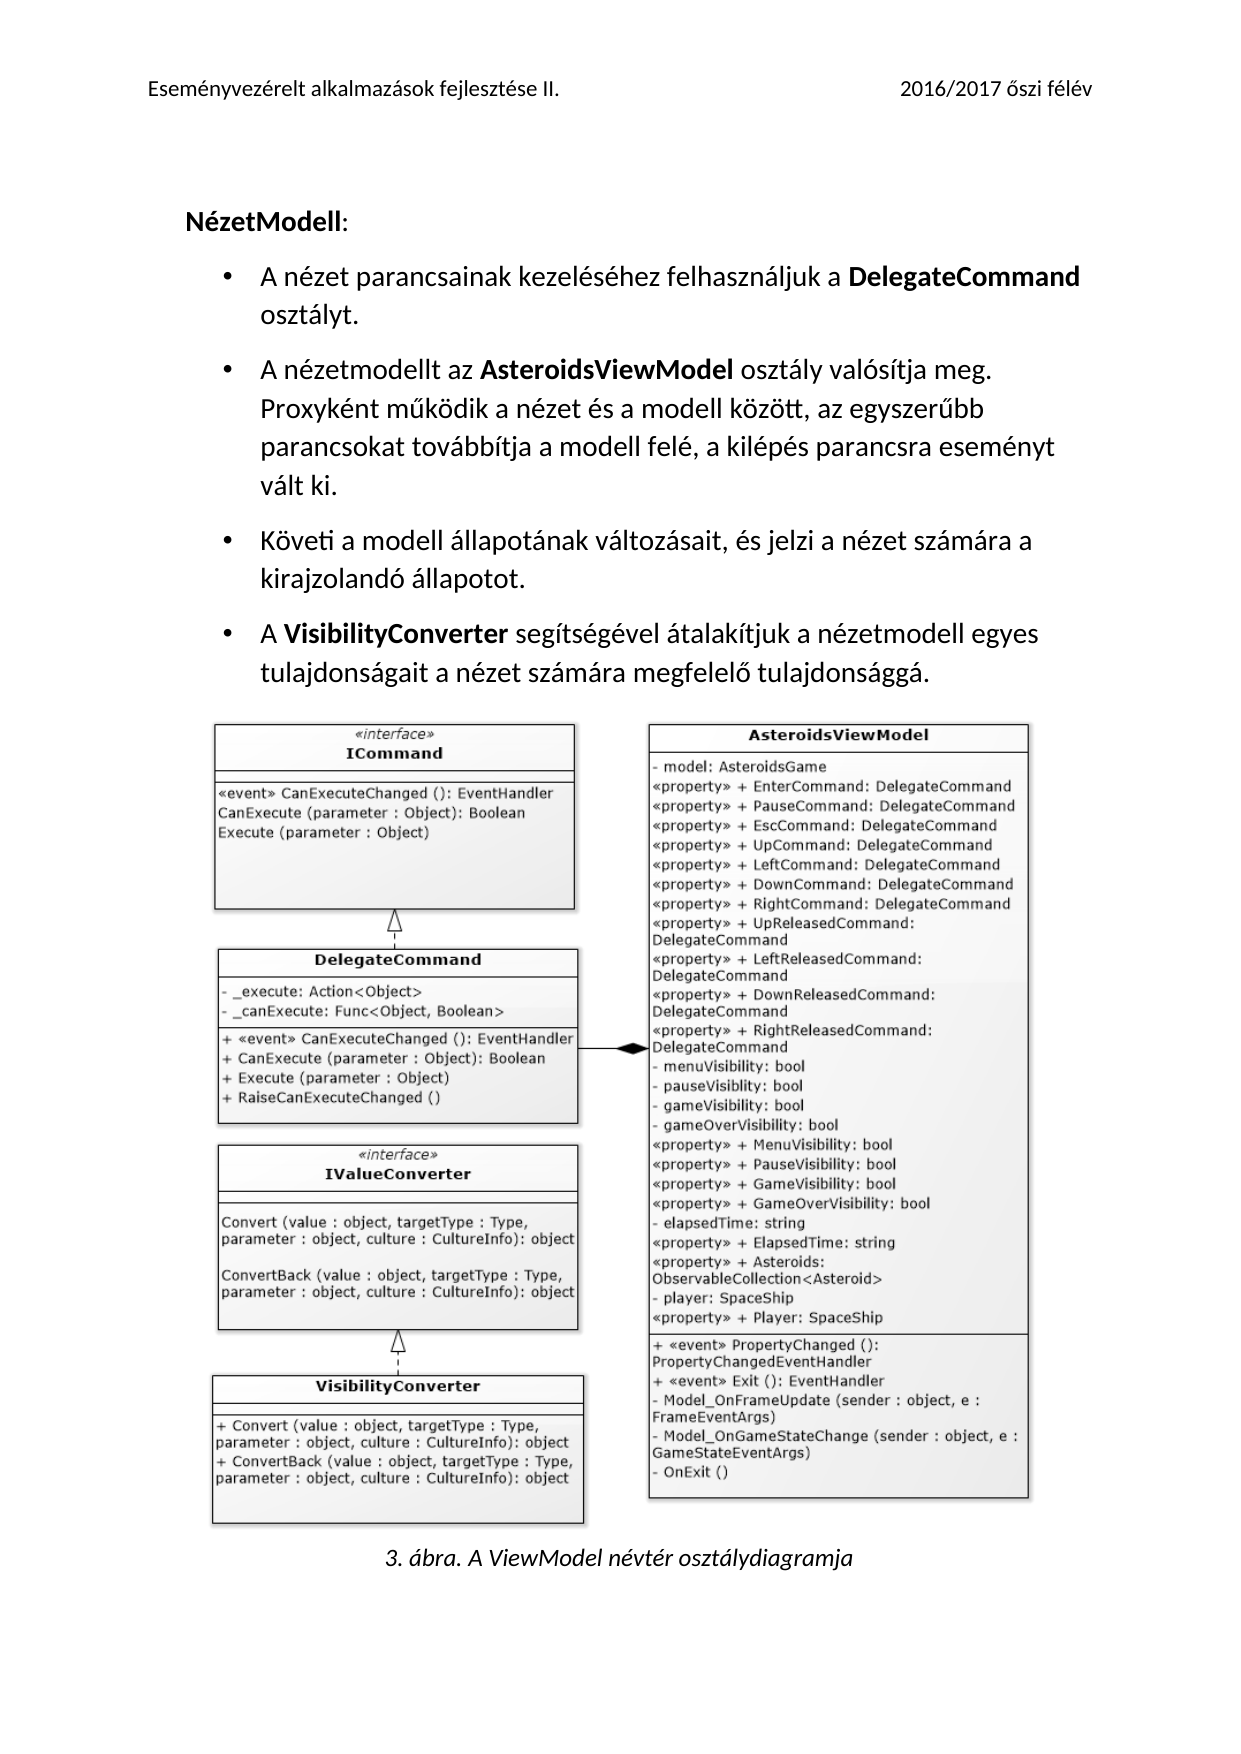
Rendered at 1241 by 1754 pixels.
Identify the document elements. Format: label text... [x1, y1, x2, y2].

list Követi a modell állapotának változásait, és jelzi a nézet számára a kirajzolandó állapotot. [223, 522, 1093, 596]
text 3. ábra. A ViewModel névtér osztálydiagramja [196, 1540, 1044, 1572]
list A nézet parancsainak kezeléséhez felhasználjuk a DelegateCommand osztályt. [223, 258, 1093, 332]
list A VisibilityConverter segítségével átalakítjuk a nézetmodell egyes tulajdonságait a nézet számára megfelelő tulajdonsággá. [223, 615, 1093, 689]
list A nézetmodellt az AsteroidsViewModel osztály valósítja meg. Proxyként működik a nézet és a modell között, az egyszerűbb parancsokat továbbítja a modell felé, a kilépés parancsra eseményt vált ki. [223, 351, 1093, 502]
text NézetModell: [185, 203, 1093, 238]
picture [196, 708, 1045, 1540]
